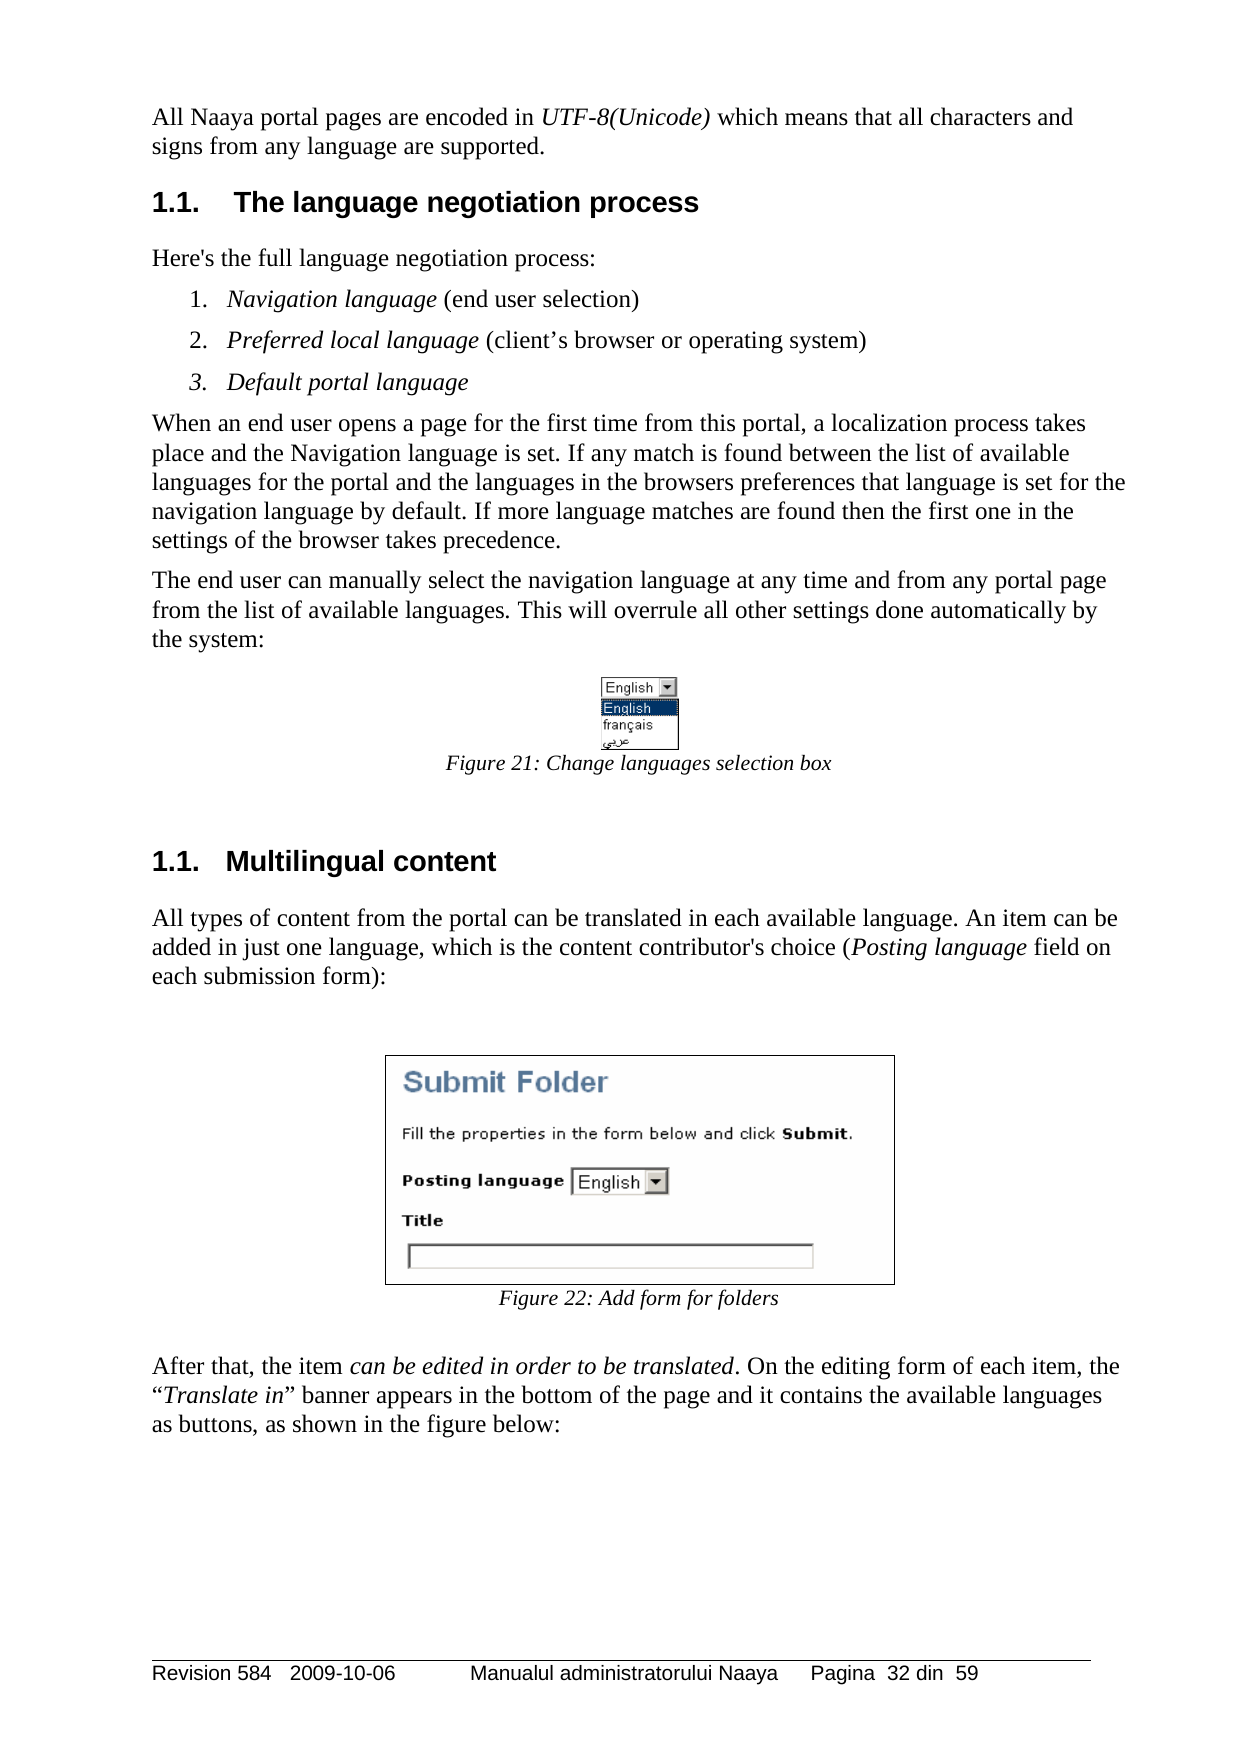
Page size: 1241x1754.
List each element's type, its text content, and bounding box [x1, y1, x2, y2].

text All types of content from the portal can be translated in each available language. An item can be added in just one language, which is the content contributor's choice (Posting language field on each submission form): [152, 903, 1128, 990]
picture [601, 677, 679, 750]
text All Naaya portal pages are encoded in UTF-8(Unicode) which means that all characters and signs from any language are supported. [152, 102, 1128, 160]
list Preferred local language (client’s browser or operating system) [189, 325, 1128, 354]
text Figure 22: Add form for folders [385, 1285, 894, 1310]
text Here's the full language negotiation process: [152, 243, 1128, 272]
text [386, 1056, 894, 1284]
text After that, the item can be edited in order to be translated. On the editing form of each item, the “Translate in” banner appears in the bottom of the page and it contains the available languages as buttons, as shown in the figure below: [152, 1351, 1128, 1438]
list Default portal language [189, 367, 1128, 396]
subtitle Multilingual content [152, 844, 1128, 878]
text When an end user opens a page for the first time from this portal, a localization process takes place and the Navigation language is set. If any match is found between the list of available languages for the portal and the languages in the browsers preferences that language is set for the navigation language by default. If more language matches are found then the first one in the settings of the browser takes precedence. [152, 408, 1128, 554]
text Figure 21: Change languages selection box [397, 677, 883, 775]
subtitle The language negotiation process [152, 184, 1128, 218]
list Navigation language (end user selection) [189, 284, 1128, 313]
text The end user can manually select the navigation language at any time and from any portal page from the list of available languages. This will overrule all other settings done automatically by the system: [152, 565, 1128, 653]
